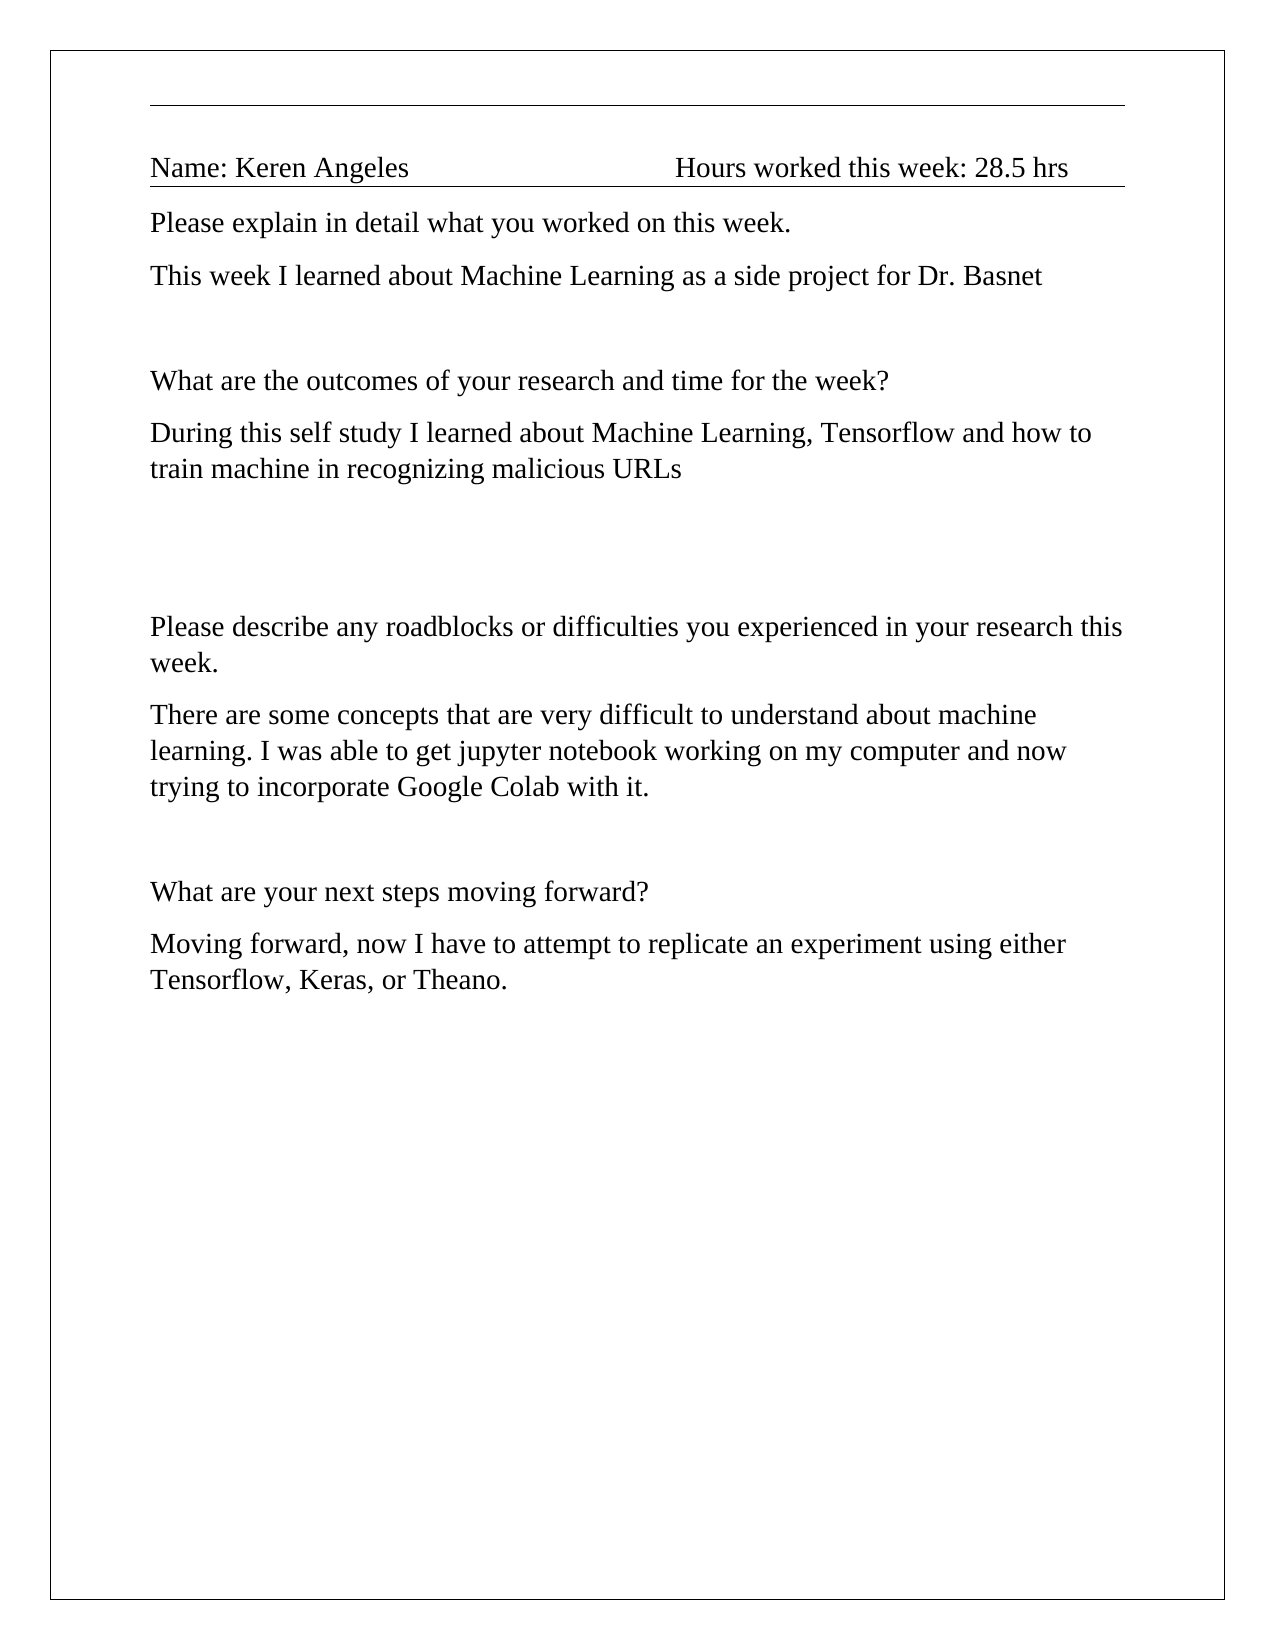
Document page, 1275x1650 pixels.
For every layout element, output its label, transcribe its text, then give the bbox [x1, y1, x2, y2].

text What are the outcomes of your research and time for the week? [150, 363, 1125, 397]
text Name: Keren Angeles Hours worked this week: 28.5 hrs [150, 150, 1125, 186]
text Moving forward, now I have to attempt to replicate an experiment using either Tensorflow, Keras, or Theano. [150, 926, 1125, 996]
text Please describe any roadblocks or difficulties you experienced in your research this week. [150, 609, 1125, 678]
text There are some concepts that are very difficult to understand about machine learning. I was able to get jupyter notebook working on my computer and now trying to incorporate Google Colab with it. [150, 697, 1125, 802]
text What are your next steps moving forward? [150, 874, 1125, 907]
text This week I learned about Machine Learning as a side project for Dr. Basnet [150, 258, 1125, 292]
text Please explain in detail what you worked on this week. [150, 206, 1125, 239]
text During this self study I learned about Machine Learning, Tensorflow and how to train machine in recognizing malicious URLs [150, 416, 1125, 485]
